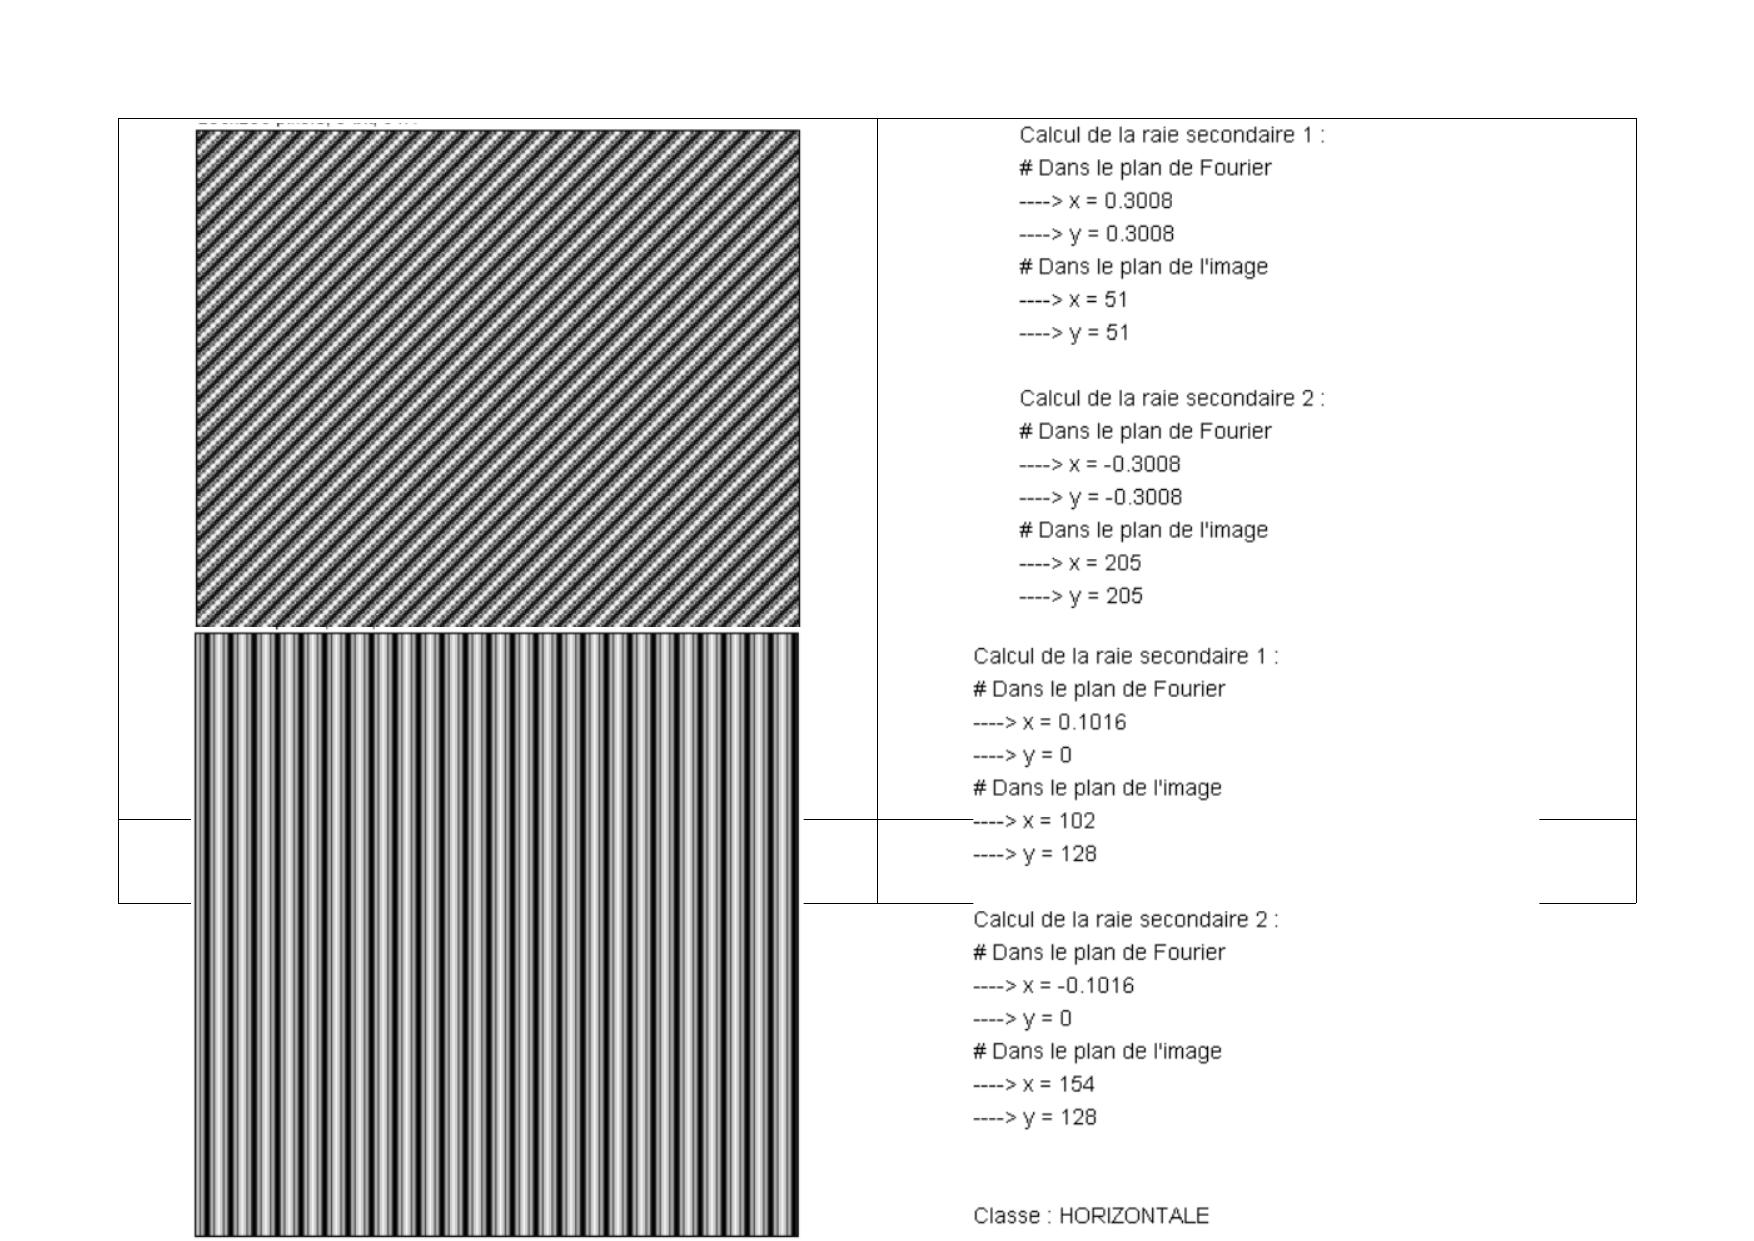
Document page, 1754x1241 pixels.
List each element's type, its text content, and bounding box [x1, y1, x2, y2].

picture [191, 123, 804, 1241]
table_cell [1540, 820, 1636, 902]
table_cell [878, 119, 1636, 819]
table_cell [804, 820, 877, 902]
table_cell [878, 820, 973, 902]
table_cell 256x256 [119, 119, 877, 819]
picture [973, 123, 1540, 1241]
table_cell [119, 820, 191, 902]
